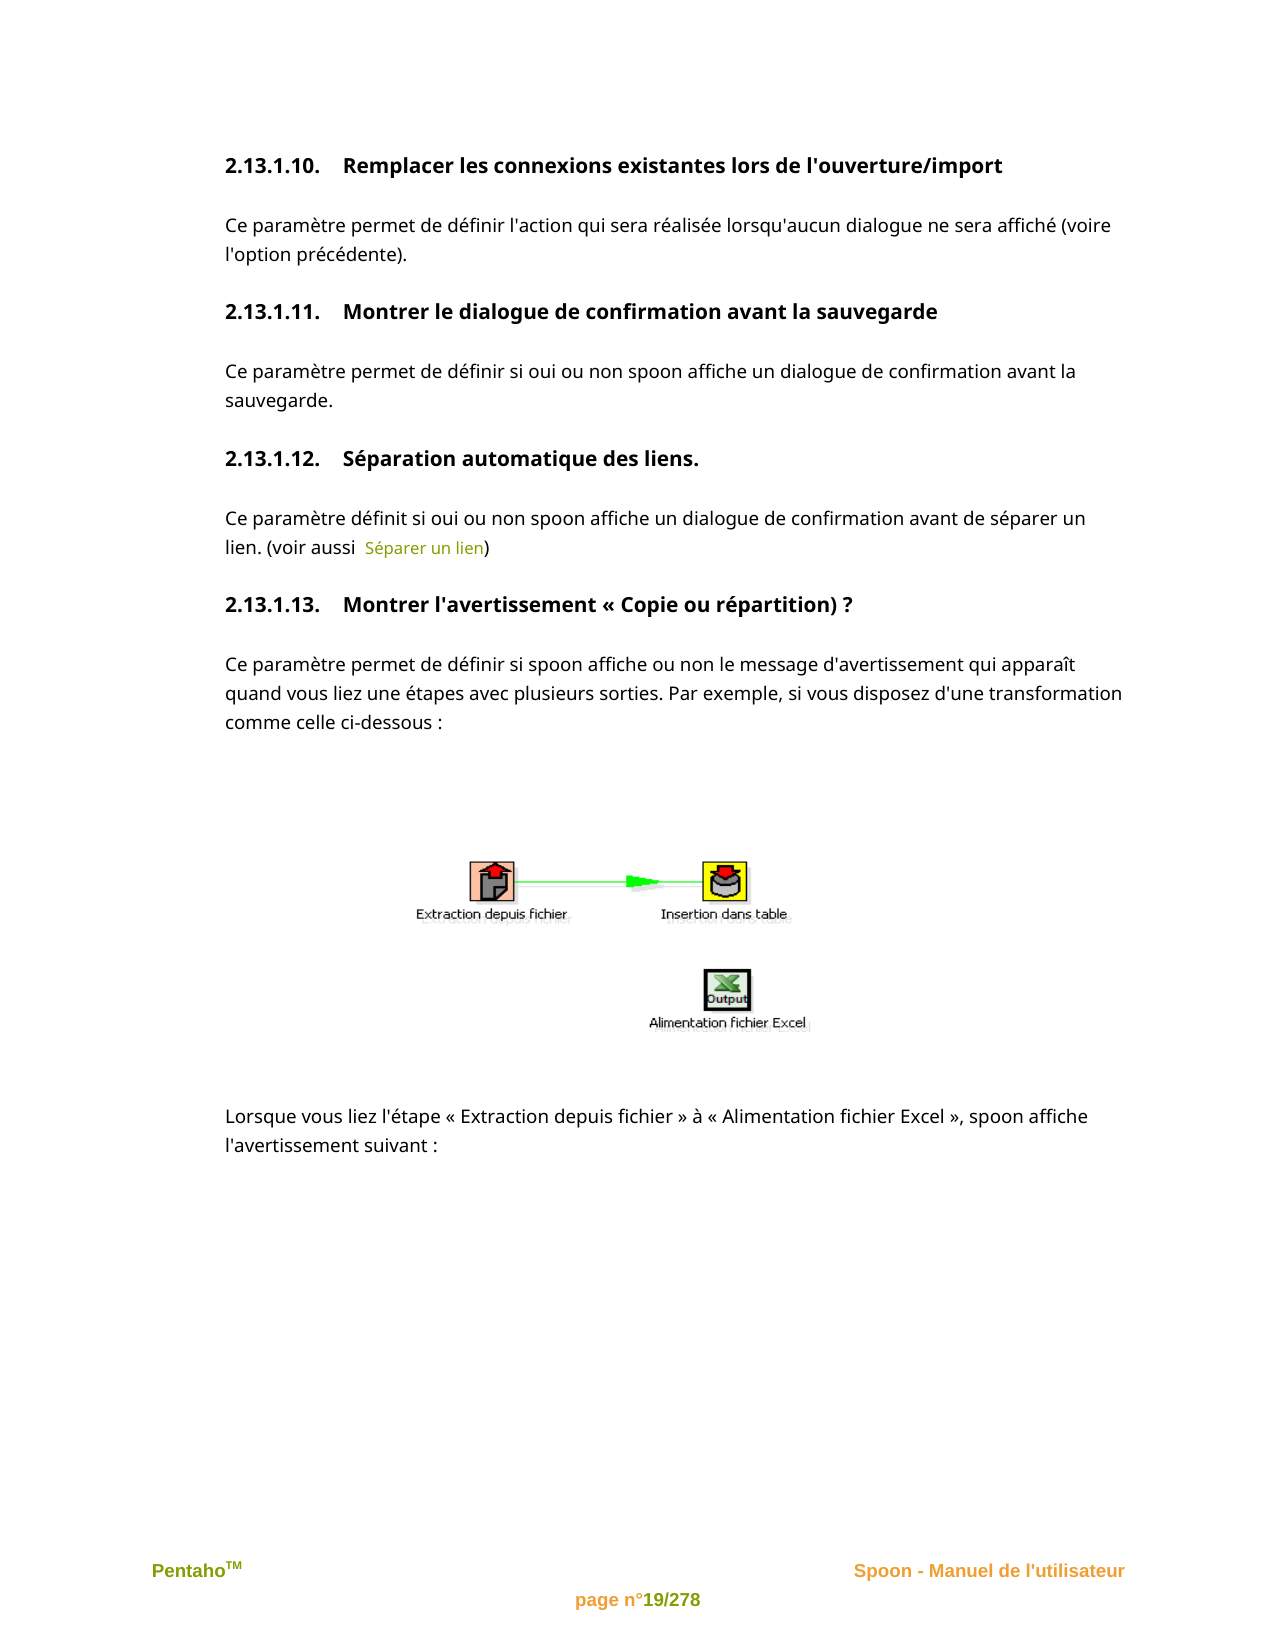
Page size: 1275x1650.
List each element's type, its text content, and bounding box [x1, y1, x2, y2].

text Ce paramètre définit si oui ou non spoon affiche un dialogue de confirmation avant de séparer un lien. (voir aussi Séparer un lien) [225, 502, 1125, 560]
subtitle Montrer le dialogue de confirmation avant la sauvegarde [225, 296, 1125, 326]
picture [366, 777, 909, 1070]
subtitle Séparation automatique des liens. [225, 443, 1125, 472]
subtitle Remplacer les connexions existantes lors de l'ouverture/import [225, 150, 1125, 179]
text Ce paramètre permet de définir si oui ou non spoon affiche un dialogue de confirmation avant la sauvegarde. [225, 355, 1125, 413]
text Ce paramètre permet de définir si spoon affiche ou non le message d'avertissement qui apparaît quand vous liez une étapes avec plusieurs sorties. Par exemple, si vous disposez d'une transformation comme celle ci-dessous : [225, 648, 1125, 736]
text Lorsque vous liez l'étape « Extraction depuis fichier » à « Alimentation fichier Excel », spoon affiche l'avertissement suivant : [225, 765, 1125, 1159]
subtitle Montrer l'avertissement « Copie ou répartition) ? [225, 589, 1125, 618]
text Ce paramètre permet de définir l'action qui sera réalisée lorsqu'aucun dialogue ne sera affiché (voire l'option précédente). [225, 209, 1125, 267]
